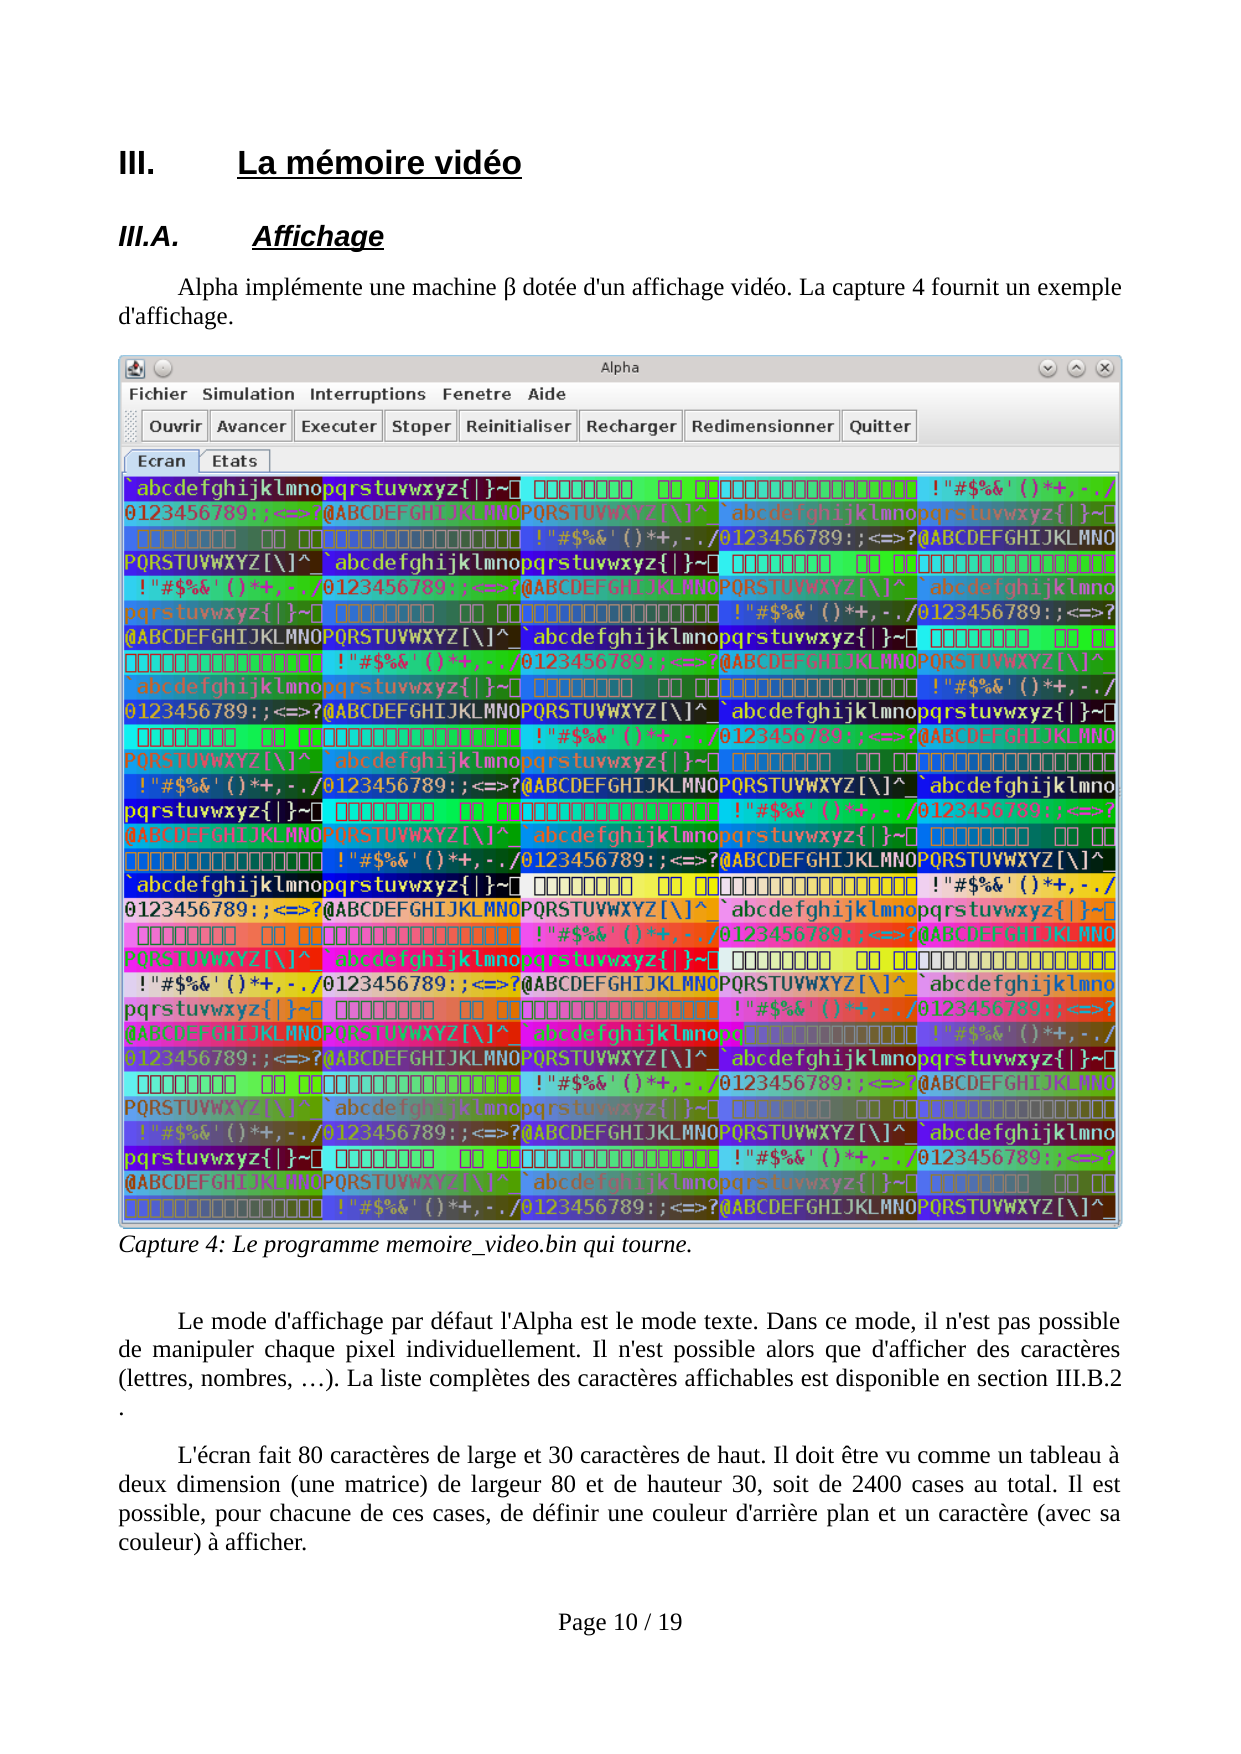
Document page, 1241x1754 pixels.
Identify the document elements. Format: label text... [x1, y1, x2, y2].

text Capture 4: Le programme memoire_video.bin qui tourne. [118, 1229, 1122, 1258]
subtitle La mémoire vidéo [118, 143, 1122, 182]
text Alpha implémente une machine β dotée d'un affichage vidéo. La capture 4 fournit un exemple d'affichage. [118, 272, 1122, 330]
text L'écran fait 80 caractères de large et 30 caractères de haut. Il doit être vu comme un tableau à deux dimension (une matrice) de largeur 80 et de hauteur 30, soit de 2400 cases au total. Il est possible, pour chacune de ces cases, de définir une couleur d'arrière plan et un caractère (avec sa couleur) à afficher. [118, 1440, 1122, 1555]
picture [118, 355, 1123, 1229]
text Le mode d'affichage par défaut l'Alpha est le mode texte. Dans ce mode, il n'est pas possible de manipuler chaque pixel individuellement. Il n'est possible alors que d'afficher des caractères (lettres, nombres, …). La liste complètes des caractères affichables est disponible en section III.B.2. [118, 1306, 1122, 1421]
subtitle Affichage [118, 219, 1122, 253]
